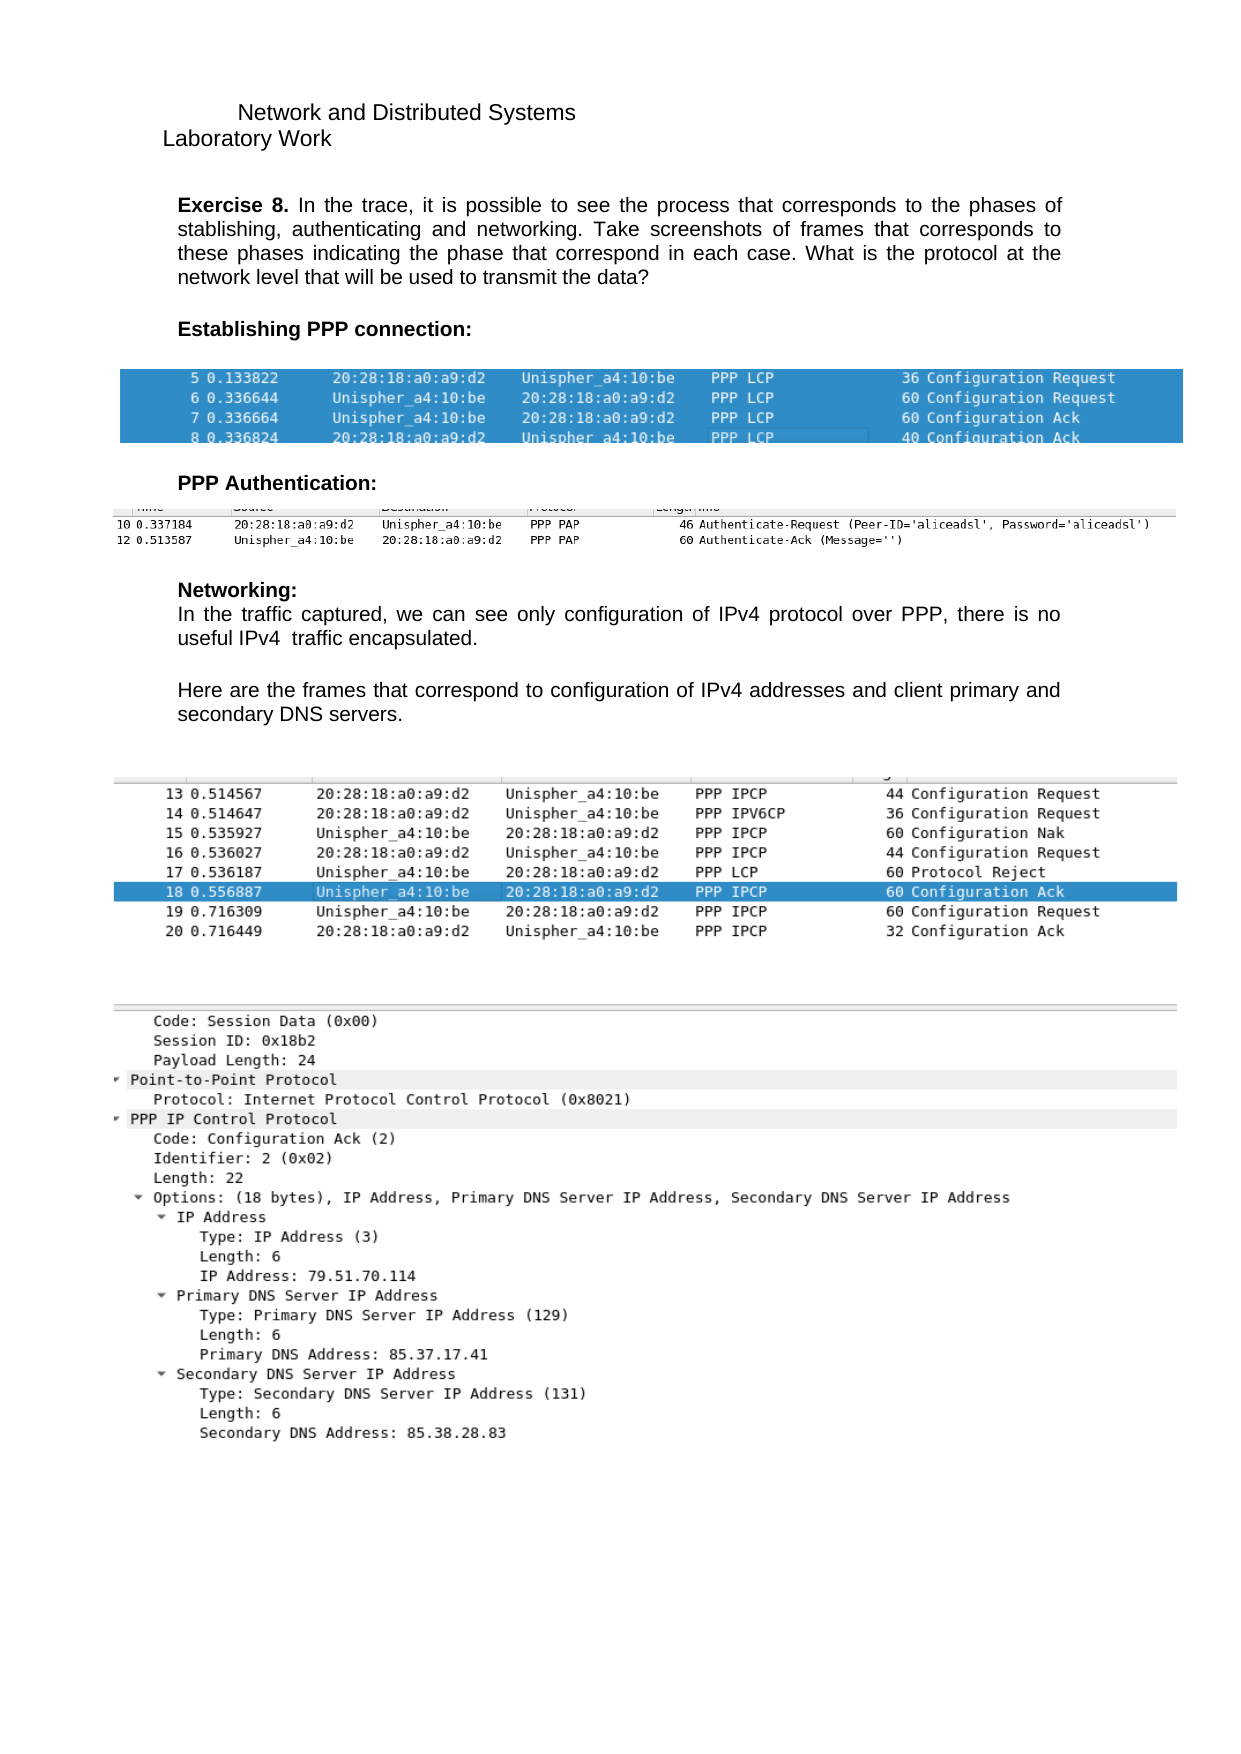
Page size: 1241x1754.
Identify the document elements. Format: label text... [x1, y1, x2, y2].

picture [113, 777, 1178, 1453]
text Exercise 8. In the trace, it is possible to see the process that corresponds to the phases of stablishing, authenticating and networking. Take screenshots of frames that corresponds to these phases indicating the phase that correspond in each case. What is the protocol at the network level that will be used to transmit the data? [177, 193, 1063, 288]
text Networking: [177, 577, 1063, 601]
text Establishing PPP connection: [177, 317, 1063, 341]
picture [112, 509, 1176, 549]
text PPP Authentication: [177, 471, 1063, 495]
picture [120, 369, 1183, 443]
text In the traffic captured, we can see only configuration of IPv4 protocol over PPP, there is no useful IPv4 traffic encapsulated. [177, 601, 1063, 649]
text Here are the frames that correspond to configuration of IPv4 addresses and client primary and secondary DNS servers. [177, 678, 1063, 726]
